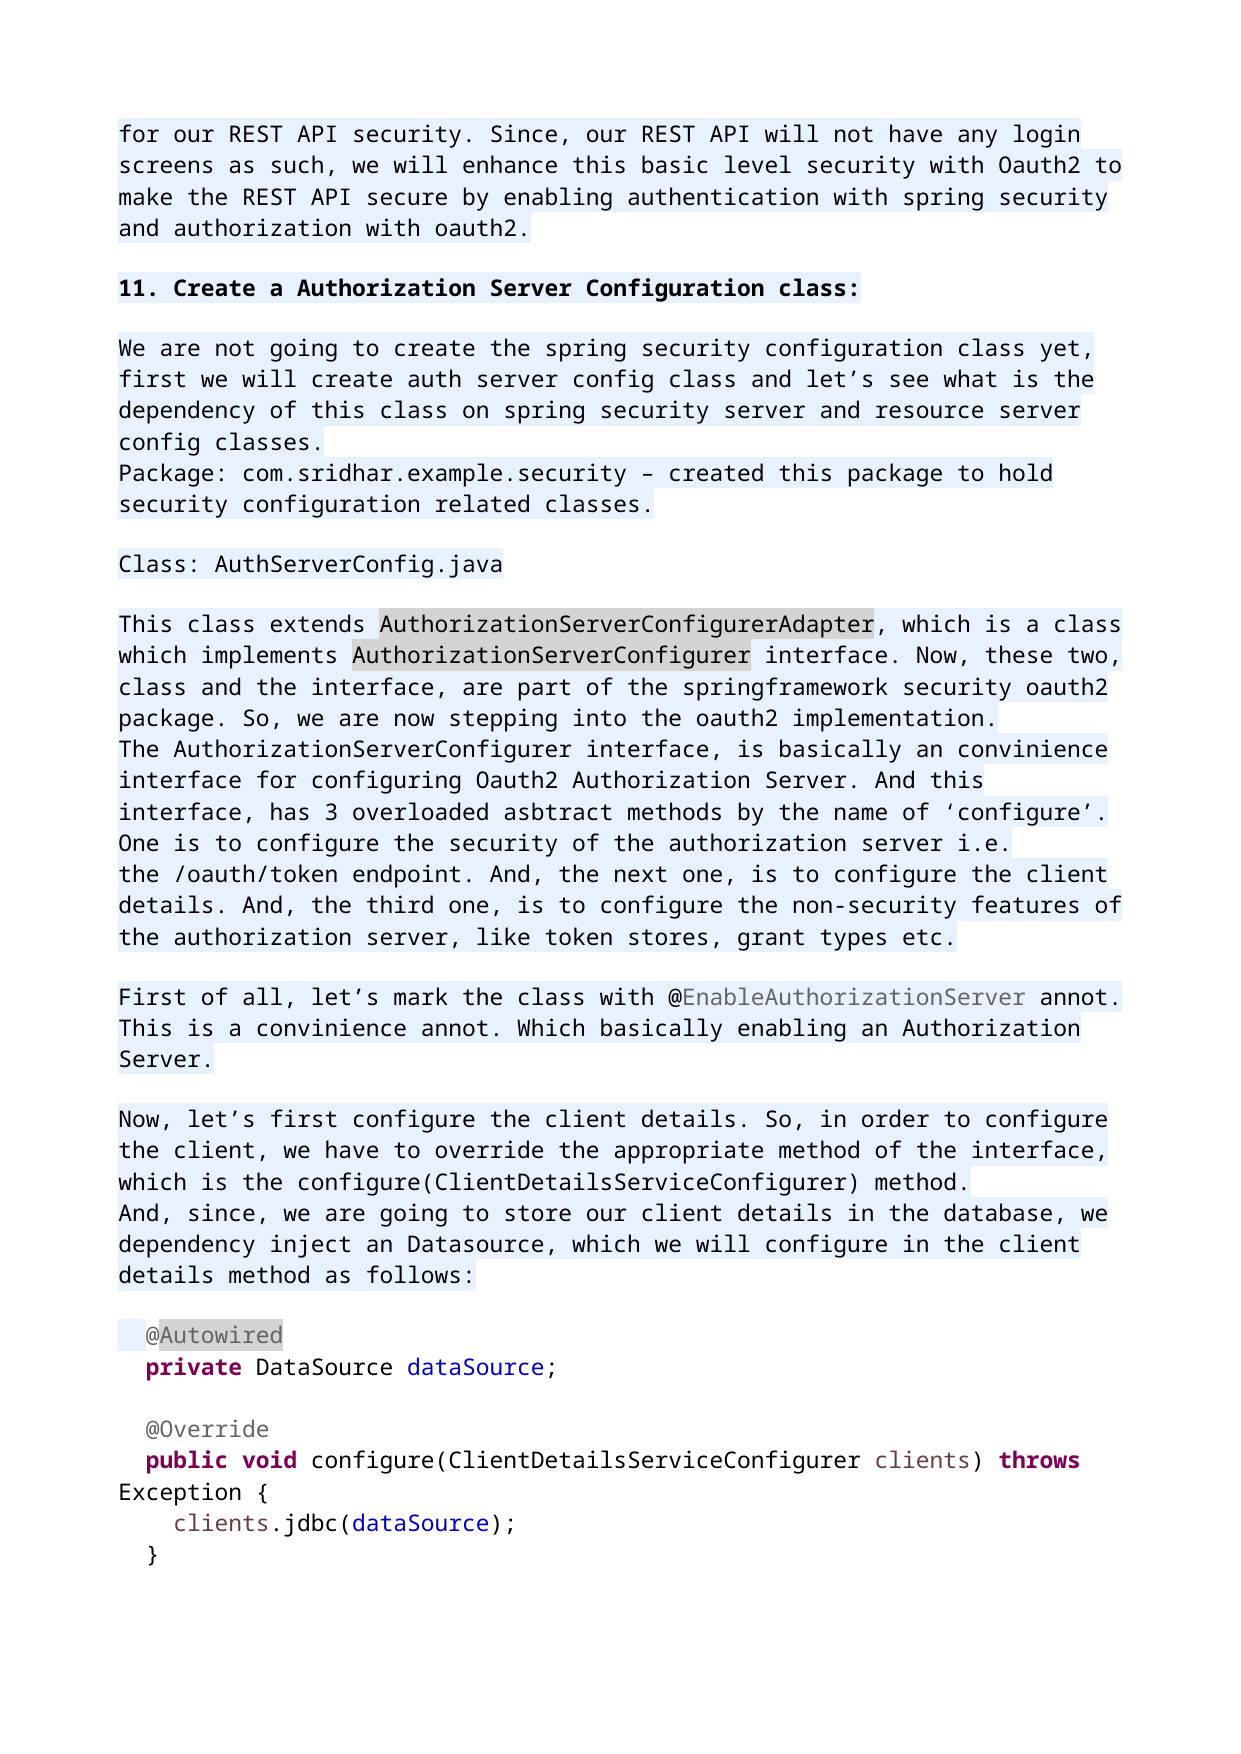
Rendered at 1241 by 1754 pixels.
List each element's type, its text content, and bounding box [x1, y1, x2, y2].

text We are not going to create the spring security configuration class yet, first we will create auth server config class and let’s see what is the dependency of this class on spring security server and resource server config classes. [118, 332, 1122, 457]
text One is to configure the security of the authorization server i.e. the /oauth/token endpoint. And, the next one, is to configure the client details. And, the third one, is to configure the non-security features of the authorization server, like token stores, grant types etc. [118, 827, 1122, 952]
text public void configure(ClientDetailsServiceConfigurer clients) throws Exception { [118, 1444, 1122, 1507]
text Now, let’s first configure the client details. So, in order to configure the client, we have to override the appropriate method of the interface, which is the configure(ClientDetailsServiceConfigurer) method. [118, 1103, 1122, 1197]
text And, since, we are going to store our client details in the database, we dependency inject an Datasource, which we will configure in the client details method as follows: [118, 1197, 1122, 1291]
text } [118, 1538, 1122, 1569]
text The AuthorizationServerConfigurer interface, is basically an convinience interface for configuring Oauth2 Authorization Server. And this interface, has 3 overloaded asbtract methods by the name of ‘configure’. [118, 733, 1122, 827]
text private DataSource dataSource; [118, 1351, 1122, 1382]
text 11. Create a Authorization Server Configuration class: [118, 272, 1122, 303]
text clients.jdbc(dataSource); [118, 1507, 1122, 1538]
text Package: com.sridhar.example.security – created this package to hold security configuration related classes. [118, 457, 1122, 519]
text First of all, let’s mark the class with @EnableAuthorizationServer annot. This is a convinience annot. Which basically enabling an Authorization Server. [118, 981, 1122, 1074]
text for our REST API security. Since, our REST API will not have any login screens as such, we will enhance this basic level security with Oauth2 to make the REST API secure by enabling authentication with spring security and authorization with oauth2. [118, 118, 1122, 243]
text This class extends AuthorizationServerConfigurerAdapter, which is a class which implements AuthorizationServerConfigurer interface. Now, these two, class and the interface, are part of the springframework security oauth2 package. So, we are now stepping into the oauth2 implementation. [118, 608, 1122, 733]
text @Override [118, 1413, 1122, 1444]
text Class: AuthServerConfig.java [118, 548, 1122, 579]
text @Autowired [118, 1319, 1122, 1351]
